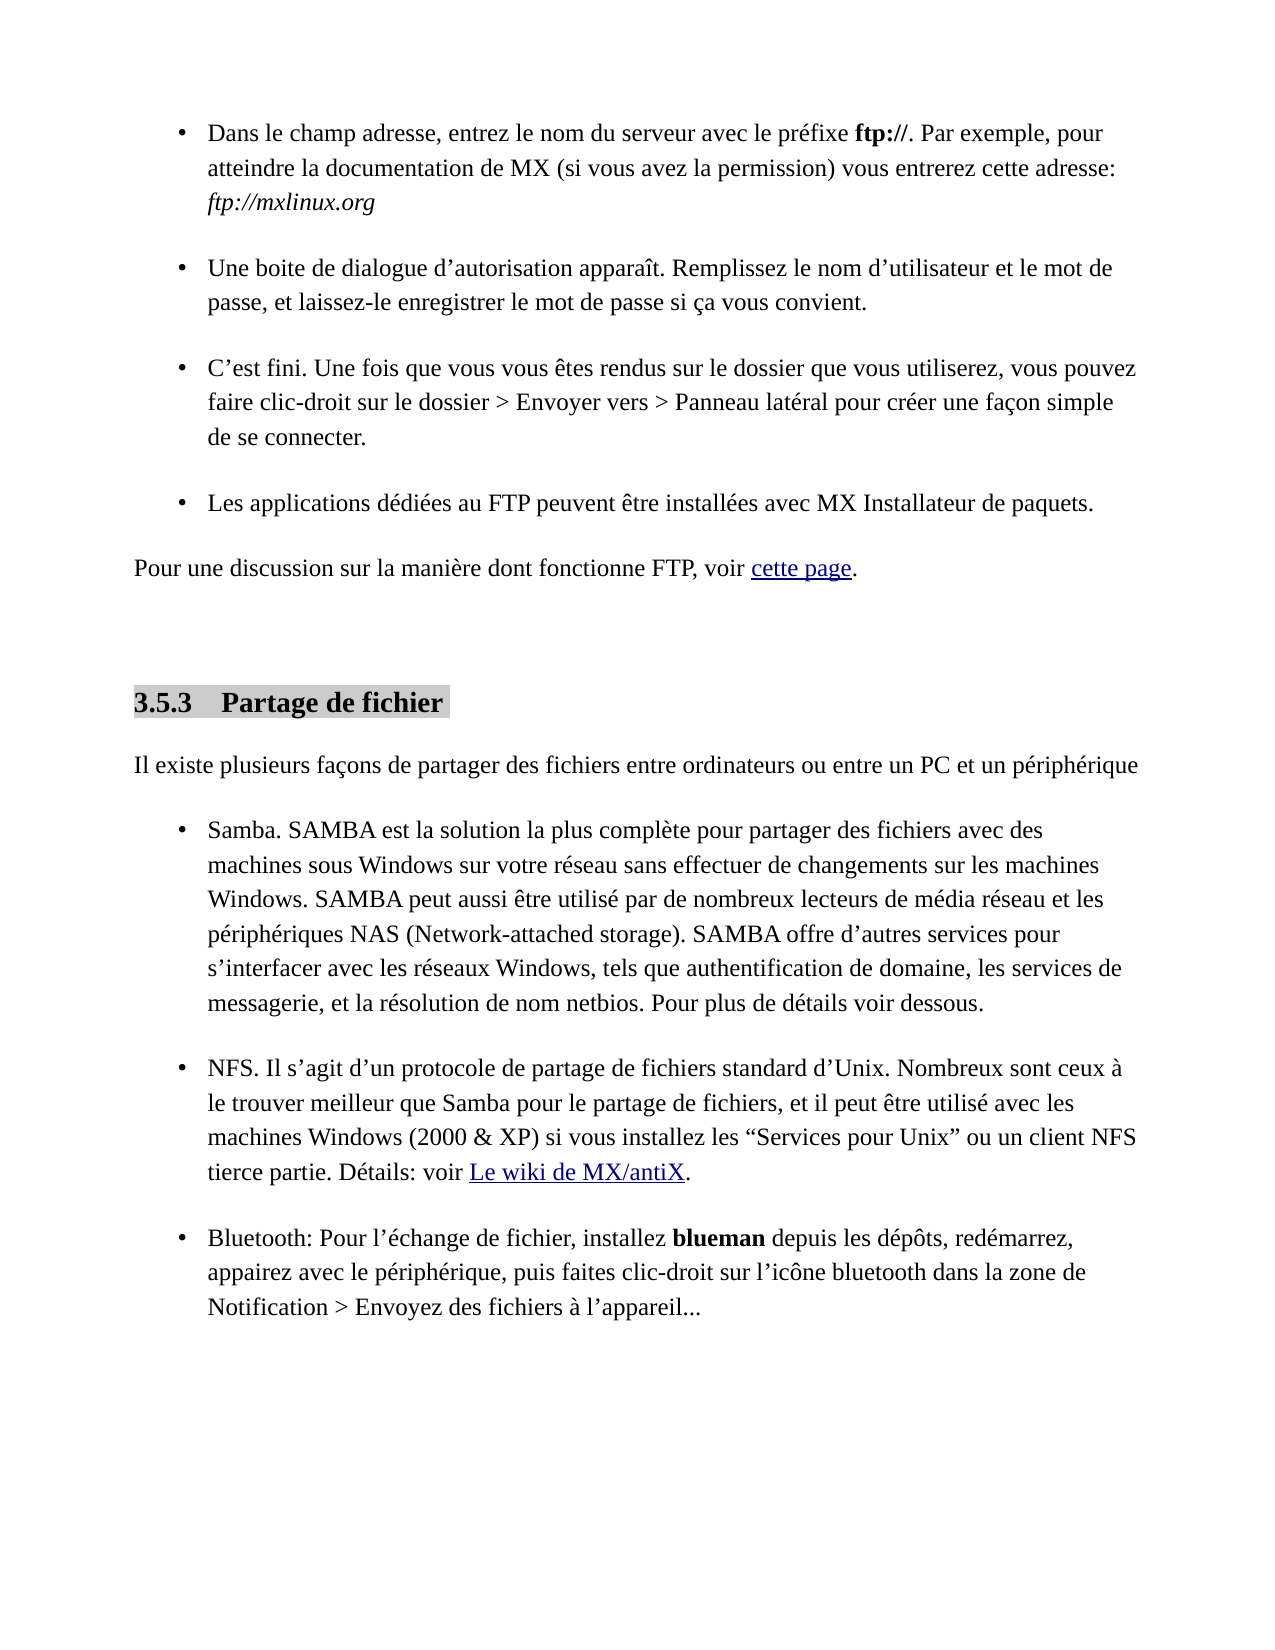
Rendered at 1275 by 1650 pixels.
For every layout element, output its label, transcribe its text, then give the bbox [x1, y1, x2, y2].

text Pour une discussion sur la manière dont fonctionne FTP, voir cette page. [134, 553, 1141, 582]
list Une boite de dialogue d’autorisation apparaît. Remplissez le nom d’utilisateur et le mot de passe, et laissez-le enregistrer le mot de passe si ça vous convient. [178, 253, 1141, 316]
list Dans le champ adresse, entrez le nom du serveur avec le préfixe ftp://. Par exemple, pour atteindre la documentation de MX (si vous avez la permission) vous entrerez cette adresse: ftp://mxlinux.org [178, 118, 1141, 216]
list Samba. SAMBA est la solution la plus complète pour partager des fichiers avec des machines sous Windows sur votre réseau sans effectuer de changements sur les machines Windows. SAMBA peut aussi être utilisé par de nombreux lecteurs de média réseau et les périphériques NAS (Network-attached storage). SAMBA offre d’autres services pour s’interfacer avec les réseaux Windows, tels que authentification de domaine, les services de messagerie, et la résolution de nom netbios. Pour plus de détails voir dessous. [178, 815, 1141, 1017]
list Bluetooth: Pour l’échange de fichier, installez blueman depuis les dépôts, redémarrez, appairez avec le périphérique, puis faites clic-droit sur l’icône bluetooth dans la zone de Notification > Envoyez des fichiers à l’appareil... [178, 1223, 1141, 1320]
subtitle 3.5.3 Partage de fichier [450, 685, 1141, 718]
list C’est fini. Une fois que vous vous êtes rendus sur le dossier que vous utiliserez, vous pouvez faire clic-droit sur le dossier > Envoyer vers > Panneau latéral pour créer une façon simple de se connecter. [178, 353, 1141, 451]
list Les applications dédiées au FTP peuvent être installées avec MX Installateur de paquets. [178, 488, 1141, 516]
text Il existe plusieurs façons de partager des fichiers entre ordinateurs ou entre un PC et un périphérique [134, 750, 1141, 778]
list NFS. Il s’agit d’un protocole de partage de fichiers standard d’Unix. Nombreux sont ceux à le trouver meilleur que Samba pour le partage de fichiers, et il peut être utilisé avec les machines Windows (2000 & XP) si vous installez les “Services pour Unix” ou un client NFS tierce partie. Détails: voir Le wiki de MX/antiX. [178, 1053, 1141, 1186]
